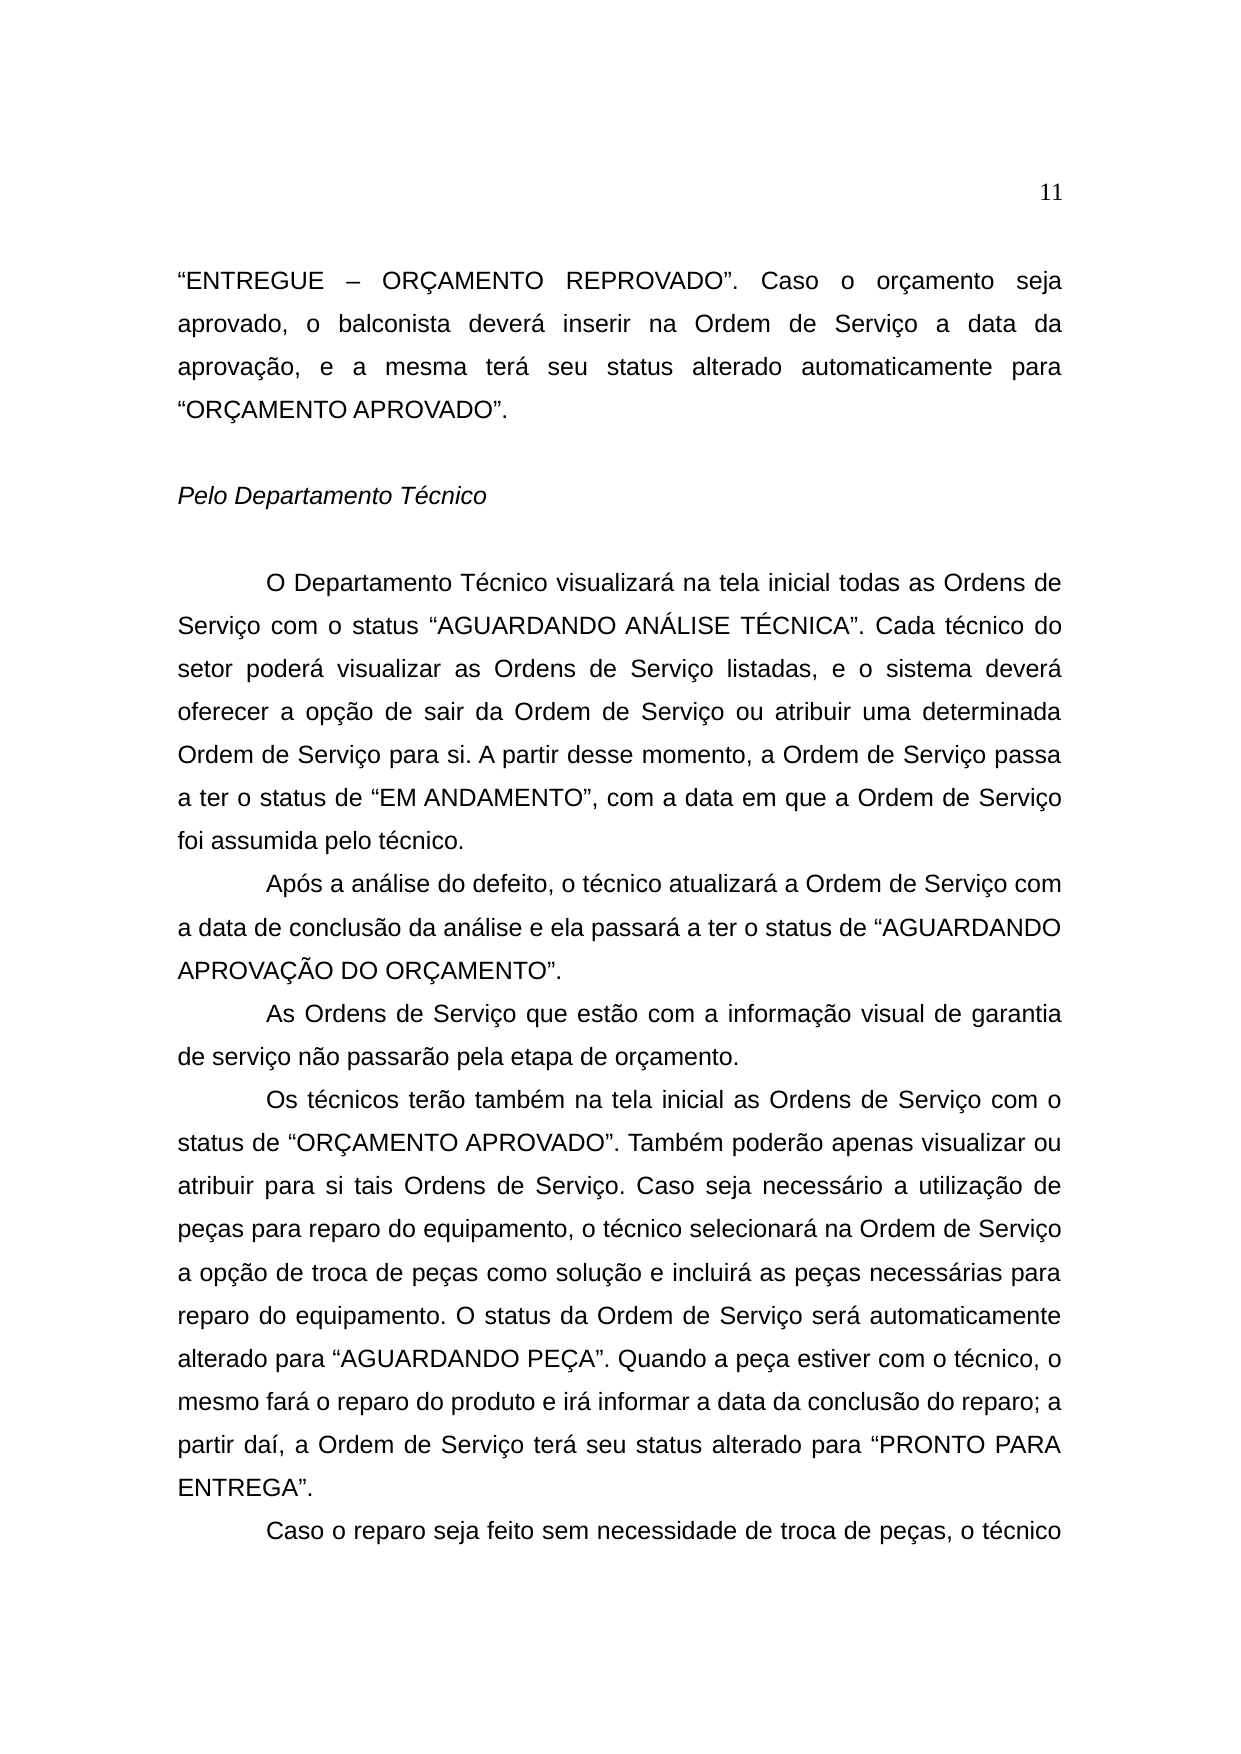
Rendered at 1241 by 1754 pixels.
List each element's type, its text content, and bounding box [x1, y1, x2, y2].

text “ENTREGUE – ORÇAMENTO REPROVADO”. Caso o orçamento seja aprovado, o balconista deverá inserir na Ordem de Serviço a data da aprovação, e a mesma terá seu status alterado automaticamente para “ORÇAMENTO APROVADO”. [177, 266, 1063, 424]
text As Ordens de Serviço que estão com a informação visual de garantia de serviço não passarão pela etapa de orçamento. [177, 999, 1063, 1071]
text O Departamento Técnico visualizará na tela inicial todas as Ordens de Serviço com o status “AGUARDANDO ANÁLISE TÉCNICA”. Cada técnico do setor poderá visualizar as Ordens de Serviço listadas, e o sistema deverá oferecer a opção de sair da Ordem de Serviço ou atribuir uma determinada Ordem de Serviço para si. A partir desse momento, a Ordem de Serviço passa a ter o status de “EM ANDAMENTO”, com a data em que a Ordem de Serviço foi assumida pelo técnico. [177, 568, 1063, 855]
text Pelo Departamento Técnico [177, 481, 1063, 510]
text Caso o reparo seja feito sem necessidade de troca de peças, o técnico [177, 1516, 1063, 1545]
text Após a análise do defeito, o técnico atualizará a Ordem de Serviço com a data de conclusão da análise e ela passará a ter o status de “AGUARDANDO APROVAÇÃO DO ORÇAMENTO”. [177, 869, 1063, 984]
text Os técnicos terão também na tela inicial as Ordens de Serviço com o status de “ORÇAMENTO APROVADO”. Também poderão apenas visualizar ou atribuir para si tais Ordens de Serviço. Caso seja necessário a utilização de peças para reparo do equipamento, o técnico selecionará na Ordem de Serviço a opção de troca de peças como solução e incluirá as peças necessárias para reparo do equipamento. O status da Ordem de Serviço será automaticamente alterado para “AGUARDANDO PEÇA”. Quando a peça estiver com o técnico, o mesmo fará o reparo do produto e irá informar a data da conclusão do reparo; a partir daí, a Ordem de Serviço terá seu status alterado para “PRONTO PARA ENTREGA”. [177, 1085, 1063, 1502]
